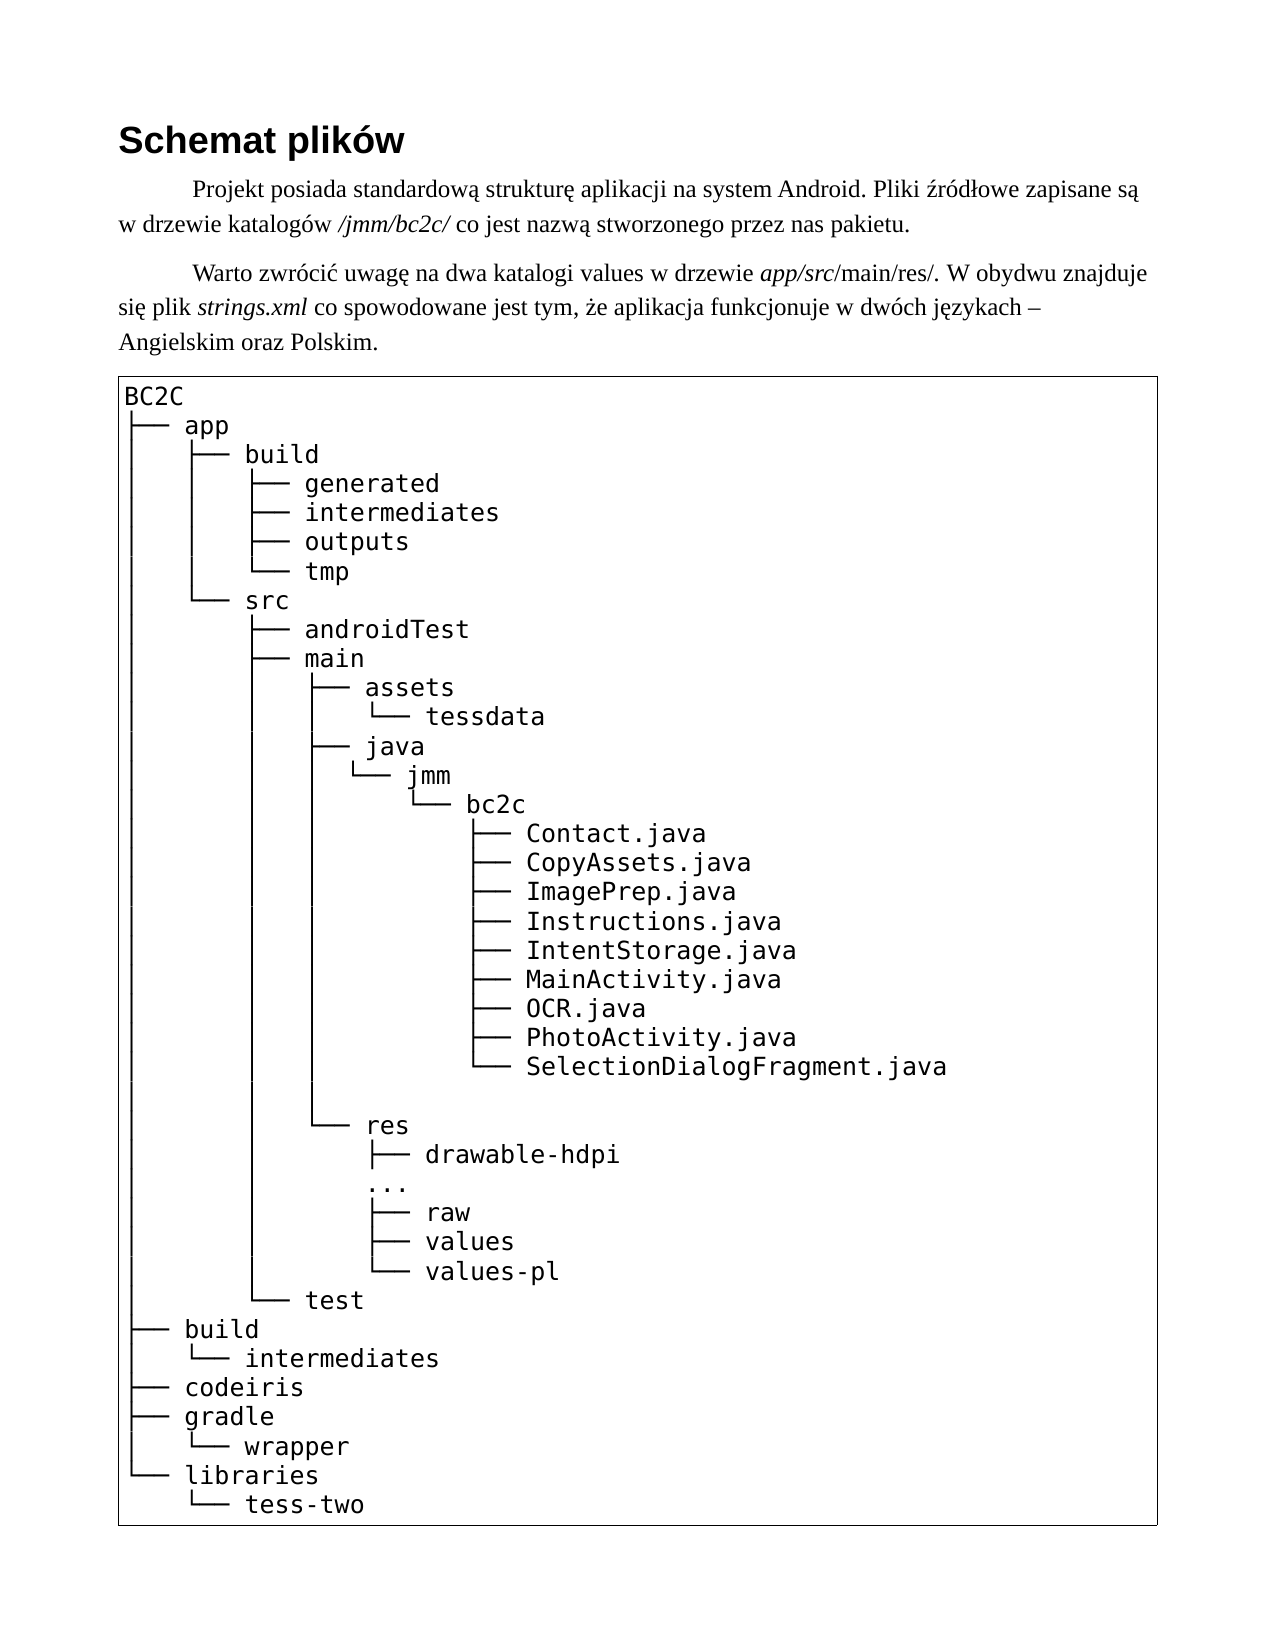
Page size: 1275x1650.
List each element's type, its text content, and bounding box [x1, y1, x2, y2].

text Warto zwrócić uwagę na dwa katalogi values w drzewie app/src/main/res/. W obydwu znajduje się plik strings.xml co spowodowane jest tym, że aplikacja funkcjonuje w dwóch językach – Angielskim oraz Polskim. [118, 258, 1157, 356]
subtitle Schemat plików [118, 118, 1157, 162]
table_header BC2C ├── app │ ├── build │ │ ├── generated │ │ ├── intermediates │ │ ├── outputs │ │ └── tmp │ └── src │ ├── androidTest │ ├── main │ │ ├── assets │ │ │ └── tessdata │ │ ├── java │ │ │ └── jmm │ │ │ └── bc2c │ │ │ ├── Contact.java │ │ │ ├── CopyAssets.java │ │ │ ├── ImagePrep.java │ │ │ ├── Instructions.java │ │ │ ├── IntentStorage.java │ │ │ ├── MainActivity.java │ │ │ ├── OCR.java │ │ │ ├── PhotoActivity.java │ │ │ └── SelectionDialogFragment.java │ │ │ │ │ └── res │ │ ├── drawable-hdpi │ │ ... │ │ ├── raw │ │ ├── values │ │ └── values-pl │ └── test ├── build │ └── intermediates ├── codeiris ├── gradle │ └── wrapper └── libraries └── tess-two [119, 377, 1157, 1525]
text Projekt posiada standardową strukturę aplikacji na system Android. Pliki źródłowe zapisane są w drzewie katalogów /jmm/bc2c/ co jest nazwą stworzonego przez nas pakietu. [118, 174, 1157, 237]
